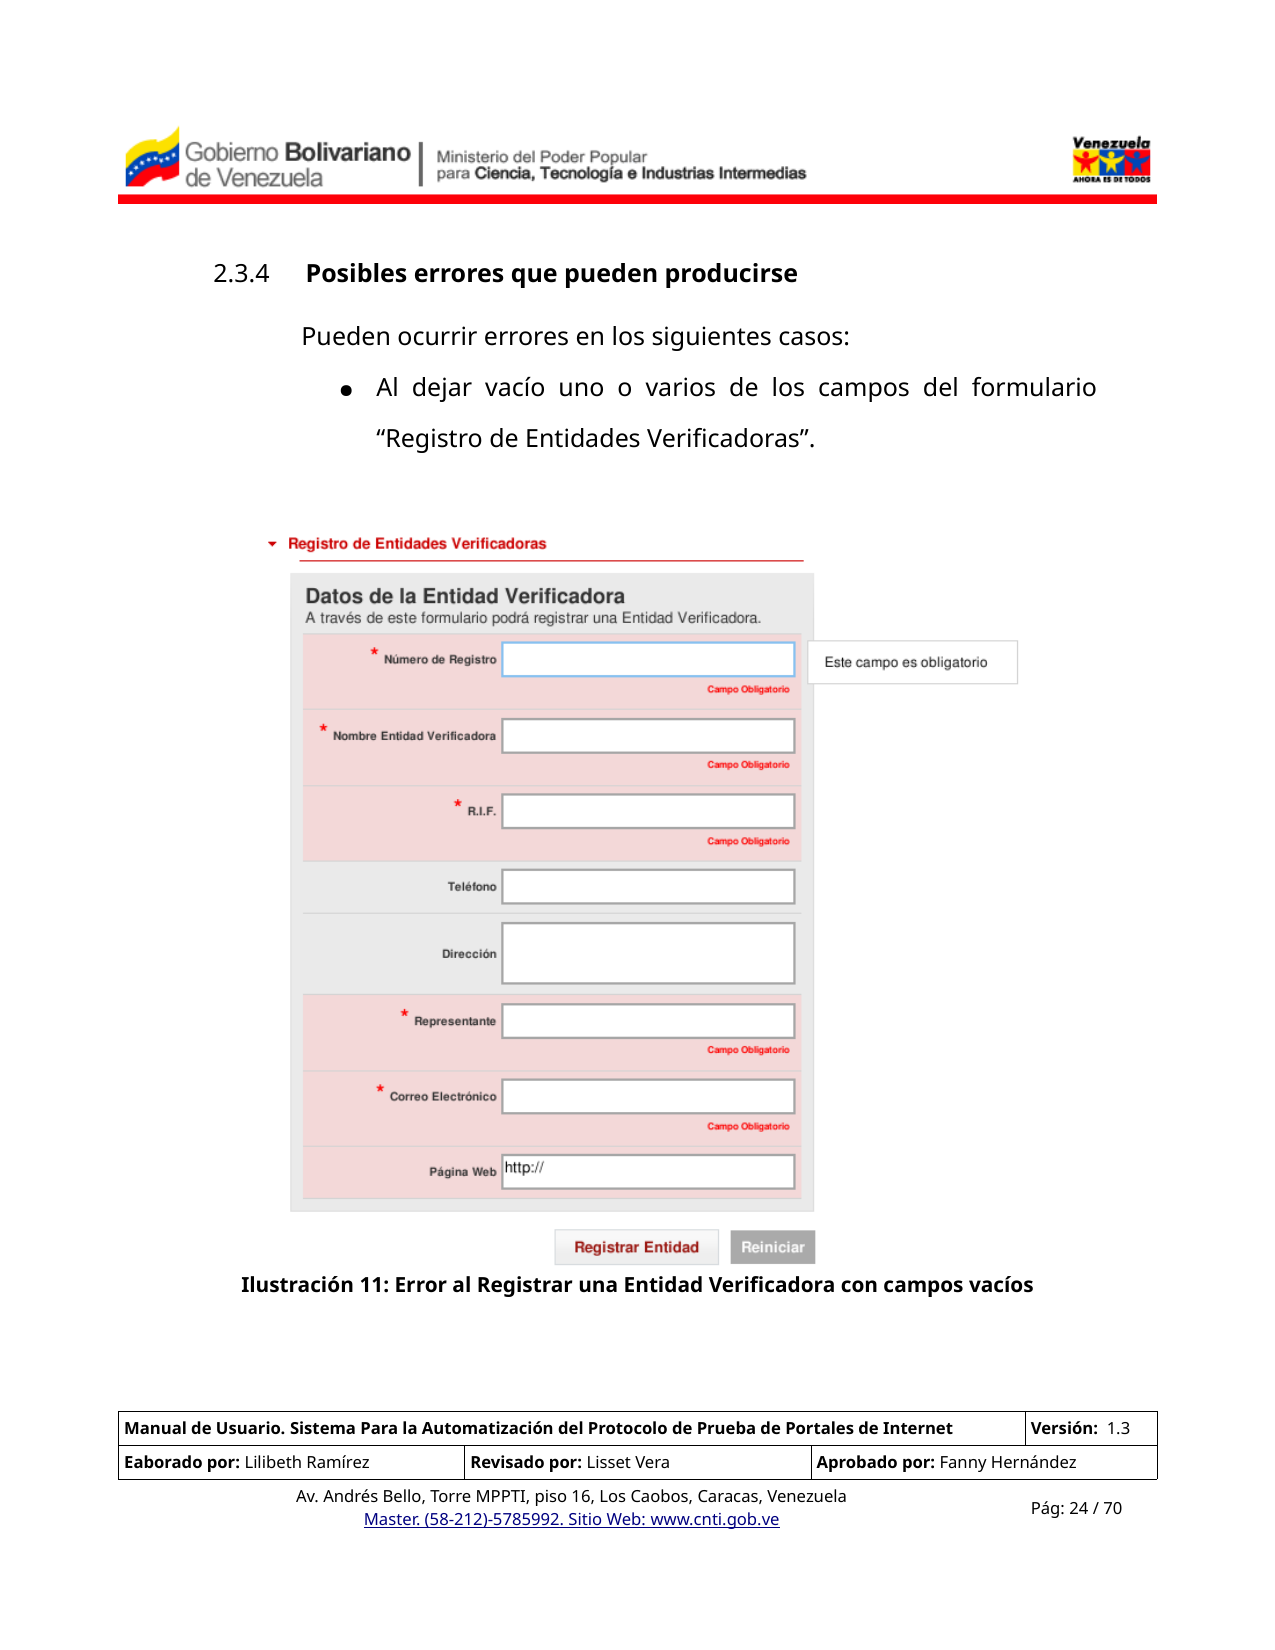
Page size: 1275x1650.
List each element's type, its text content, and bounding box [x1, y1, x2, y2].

text Ilustración 11: Error al Registrar una Entidad Verificadora con campos vacíos [203, 535, 1071, 1299]
subtitle Posibles errores que pueden producirse [118, 255, 1157, 289]
text Pueden ocurrir errores en los siguientes casos: [301, 318, 1098, 352]
picture [266, 536, 1024, 1271]
list Al dejar vacío uno o varios de los campos del formulario “Registro de Entidades Verificadoras”. [339, 369, 1098, 454]
picture [118, 118, 1157, 204]
